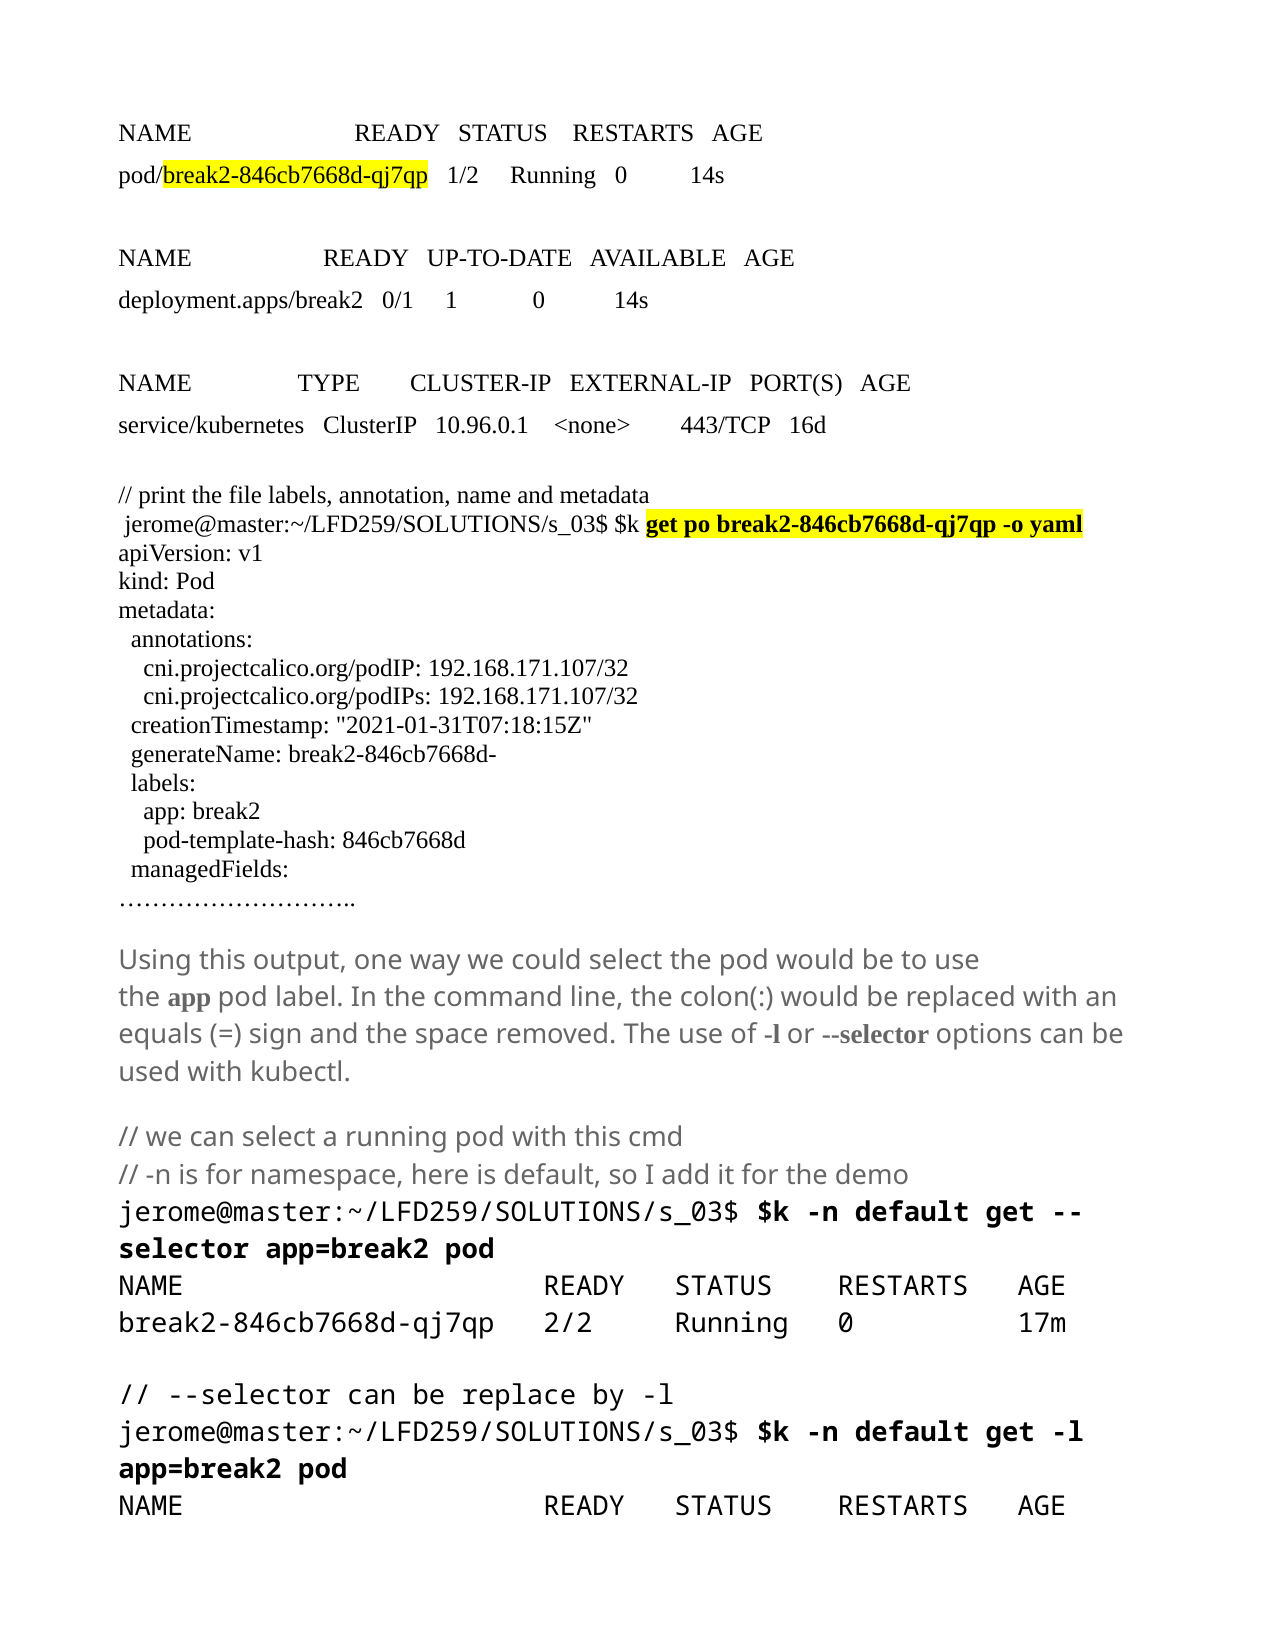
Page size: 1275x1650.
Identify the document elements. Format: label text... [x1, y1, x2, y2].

text Using this output, one way we could select the pod would be to use the app pod label. In the command line, the colon(:) would be replaced with an equals (=) sign and the space removed. The use of -l or --selector options can be used with kubectl. [118, 940, 1157, 1089]
text jerome@master:~/LFD259/SOLUTIONS/s_03$ $k -n default get -l app=break2 pod [118, 1412, 1157, 1486]
text deployment.apps/break2 0/1 1 0 14s [118, 285, 1157, 313]
text ……………………….. [118, 883, 1157, 911]
text cni.projectcalico.org/podIPs: 192.168.171.107/32 [118, 681, 1157, 710]
text NAME READY UP-TO-DATE AVAILABLE AGE [118, 243, 1157, 272]
text // we can select a running pod with this cmd [118, 1118, 1157, 1155]
text // -n is for namespace, here is default, so I add it for the demo [118, 1155, 1157, 1192]
text app: break2 [118, 796, 1157, 825]
text NAME TYPE CLUSTER-IP EXTERNAL-IP PORT(S) AGE [118, 368, 1157, 397]
text pod/break2-846cb7668d-qj7qp 1/2 Running 0 14s [118, 160, 1157, 188]
text service/kubernetes ClusterIP 10.96.0.1 <none> 443/TCP 16d [118, 410, 1157, 438]
text creationTimestamp: "2021-01-31T07:18:15Z" [118, 710, 1157, 739]
text jerome@master:~/LFD259/SOLUTIONS/s_03$ $k -n default get --selector app=break2 pod [118, 1192, 1157, 1266]
text NAME READY STATUS RESTARTS AGE [118, 118, 1157, 147]
text pod-template-hash: 846cb7668d [118, 825, 1157, 854]
text // print the file labels, annotation, name and metadata [118, 480, 1157, 509]
text // --selector can be replace by -l [118, 1375, 1157, 1412]
text annotations: [118, 624, 1157, 653]
text NAME READY STATUS RESTARTS AGE [118, 1486, 1157, 1524]
text generateName: break2-846cb7668d- [118, 739, 1157, 768]
text metadata: [118, 595, 1157, 624]
text jerome@master:~/LFD259/SOLUTIONS/s_03$ $k get po break2-846cb7668d-qj7qp -o yaml [118, 509, 1157, 538]
text managedFields: [118, 854, 1157, 883]
text NAME READY STATUS RESTARTS AGE [118, 1266, 1157, 1304]
text cni.projectcalico.org/podIP: 192.168.171.107/32 [118, 653, 1157, 681]
text labels: [118, 768, 1157, 796]
text apiVersion: v1 [118, 538, 1157, 566]
text kind: Pod [118, 566, 1157, 595]
text break2-846cb7668d-qj7qp 2/2 Running 0 17m [118, 1304, 1157, 1341]
